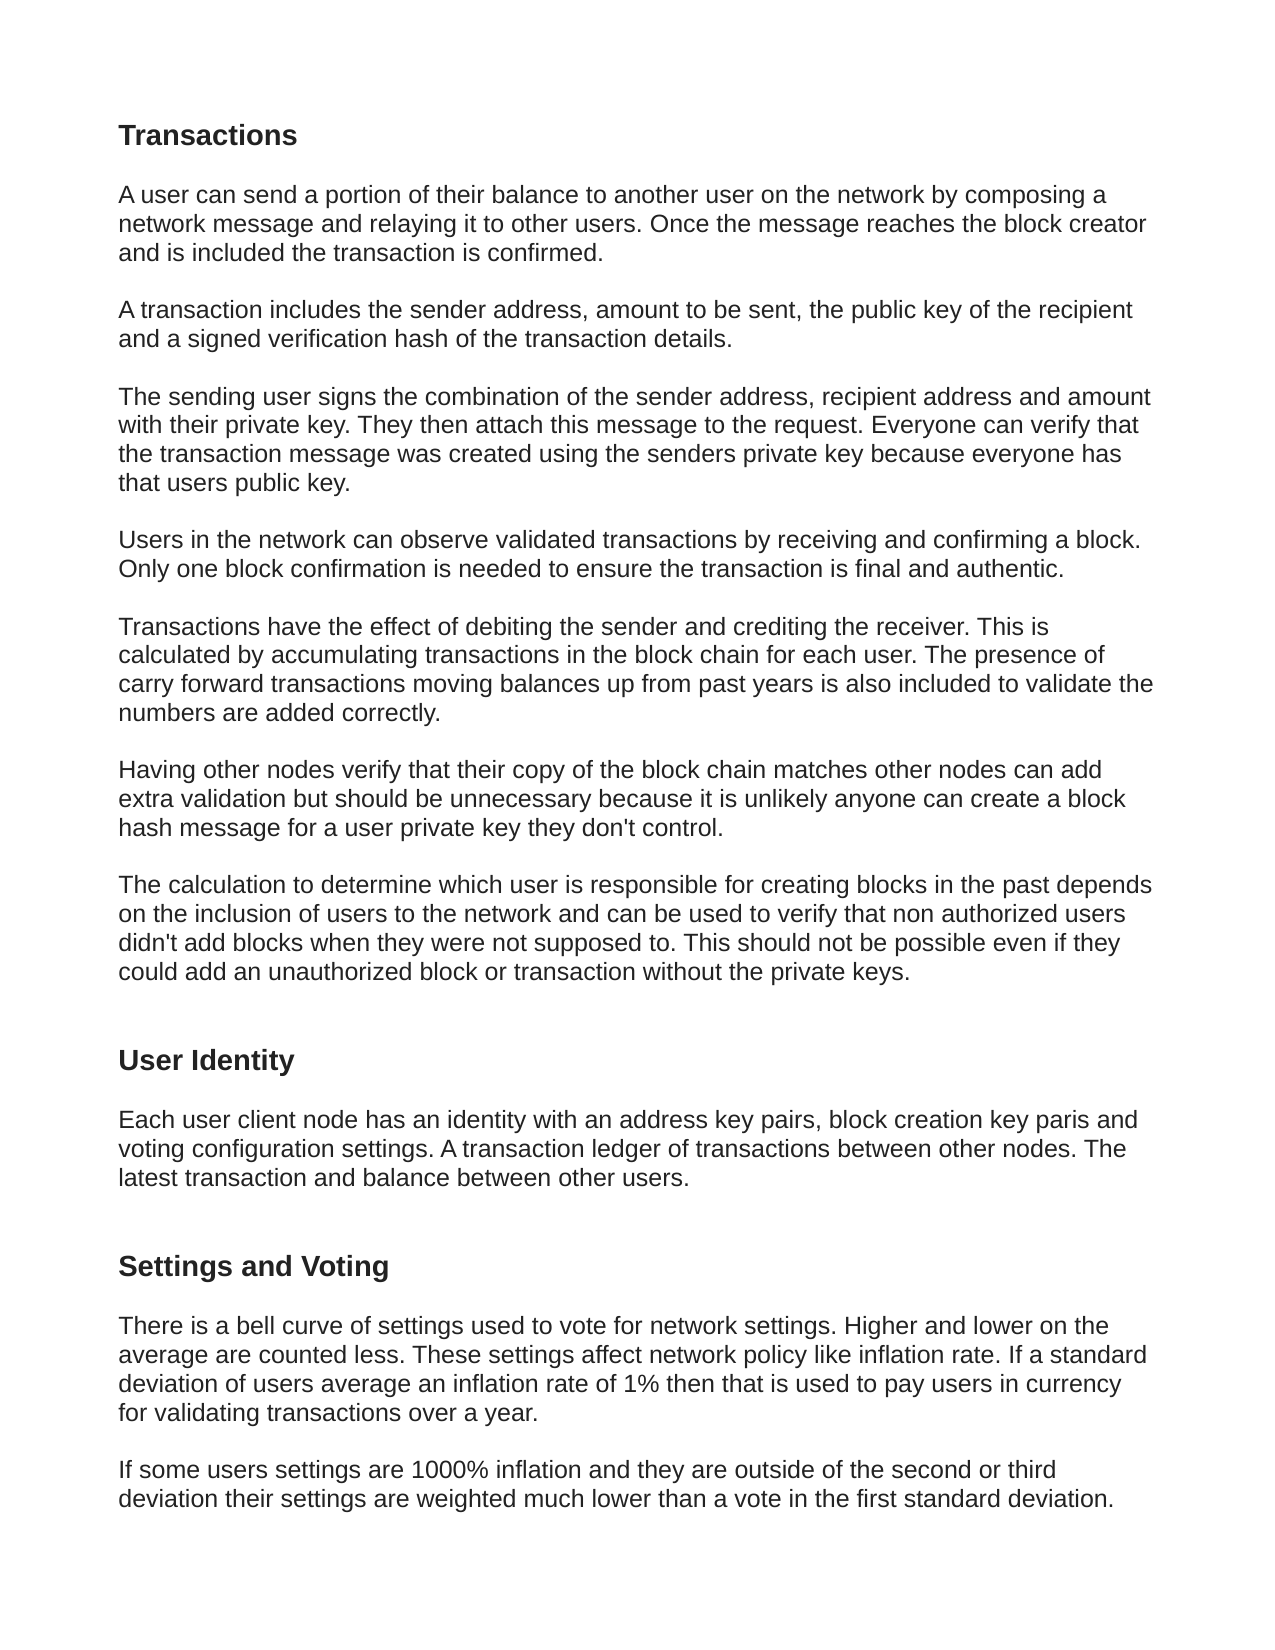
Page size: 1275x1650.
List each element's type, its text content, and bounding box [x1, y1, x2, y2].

text There is a bell curve of settings used to vote for network settings. Higher and lower on the average are counted less. These settings affect network policy like inflation rate. If a standard deviation of users average an inflation rate of 1% then that is used to pay users in currency for validating transactions over a year. [118, 1311, 1157, 1426]
text Transactions [118, 118, 1157, 152]
text A user can send a portion of their balance to another user on the network by composing a network message and relaying it to other users. Once the message reaches the block creator and is included the transaction is confirmed. [118, 180, 1157, 267]
text User Identity [118, 1043, 1157, 1076]
text The calculation to determine which user is responsible for creating blocks in the past depends on the inclusion of users to the network and can be used to verify that non authorized users didn't add blocks when they were not supposed to. This should not be possible even if they could add an unauthorized block or transaction without the private keys. [118, 870, 1157, 985]
text Settings and Voting [118, 1249, 1157, 1282]
text A transaction includes the sender address, amount to be sent, the public key of the recipient and a signed verification hash of the transaction details. [118, 295, 1157, 353]
text The sending user signs the combination of the sender address, recipient address and amount with their private key. They then attach this message to the request. Everyone can verify that the transaction message was created using the senders private key because everyone has that users public key. [118, 382, 1157, 497]
text Users in the network can observe validated transactions by receiving and confirming a block. Only one block confirmation is needed to ensure the transaction is final and authentic. [118, 525, 1157, 583]
text Having other nodes verify that their copy of the block chain matches other nodes can add extra validation but should be unnecessary because it is unlikely anyone can create a block hash message for a user private key they don't control. [118, 755, 1157, 842]
text Each user client node has an identity with an address key pairs, block creation key paris and voting configuration settings. A transaction ledger of transactions between other nodes. The latest transaction and balance between other users. [118, 1105, 1157, 1191]
text Transactions have the effect of debiting the sender and crediting the receiver. This is calculated by accumulating transactions in the block chain for each user. The presence of carry forward transactions moving balances up from past years is also included to validate the numbers are added correctly. [118, 612, 1157, 727]
text If some users settings are 1000% inflation and they are outside of the second or third deviation their settings are weighted much lower than a vote in the first standard deviation. [118, 1455, 1157, 1512]
